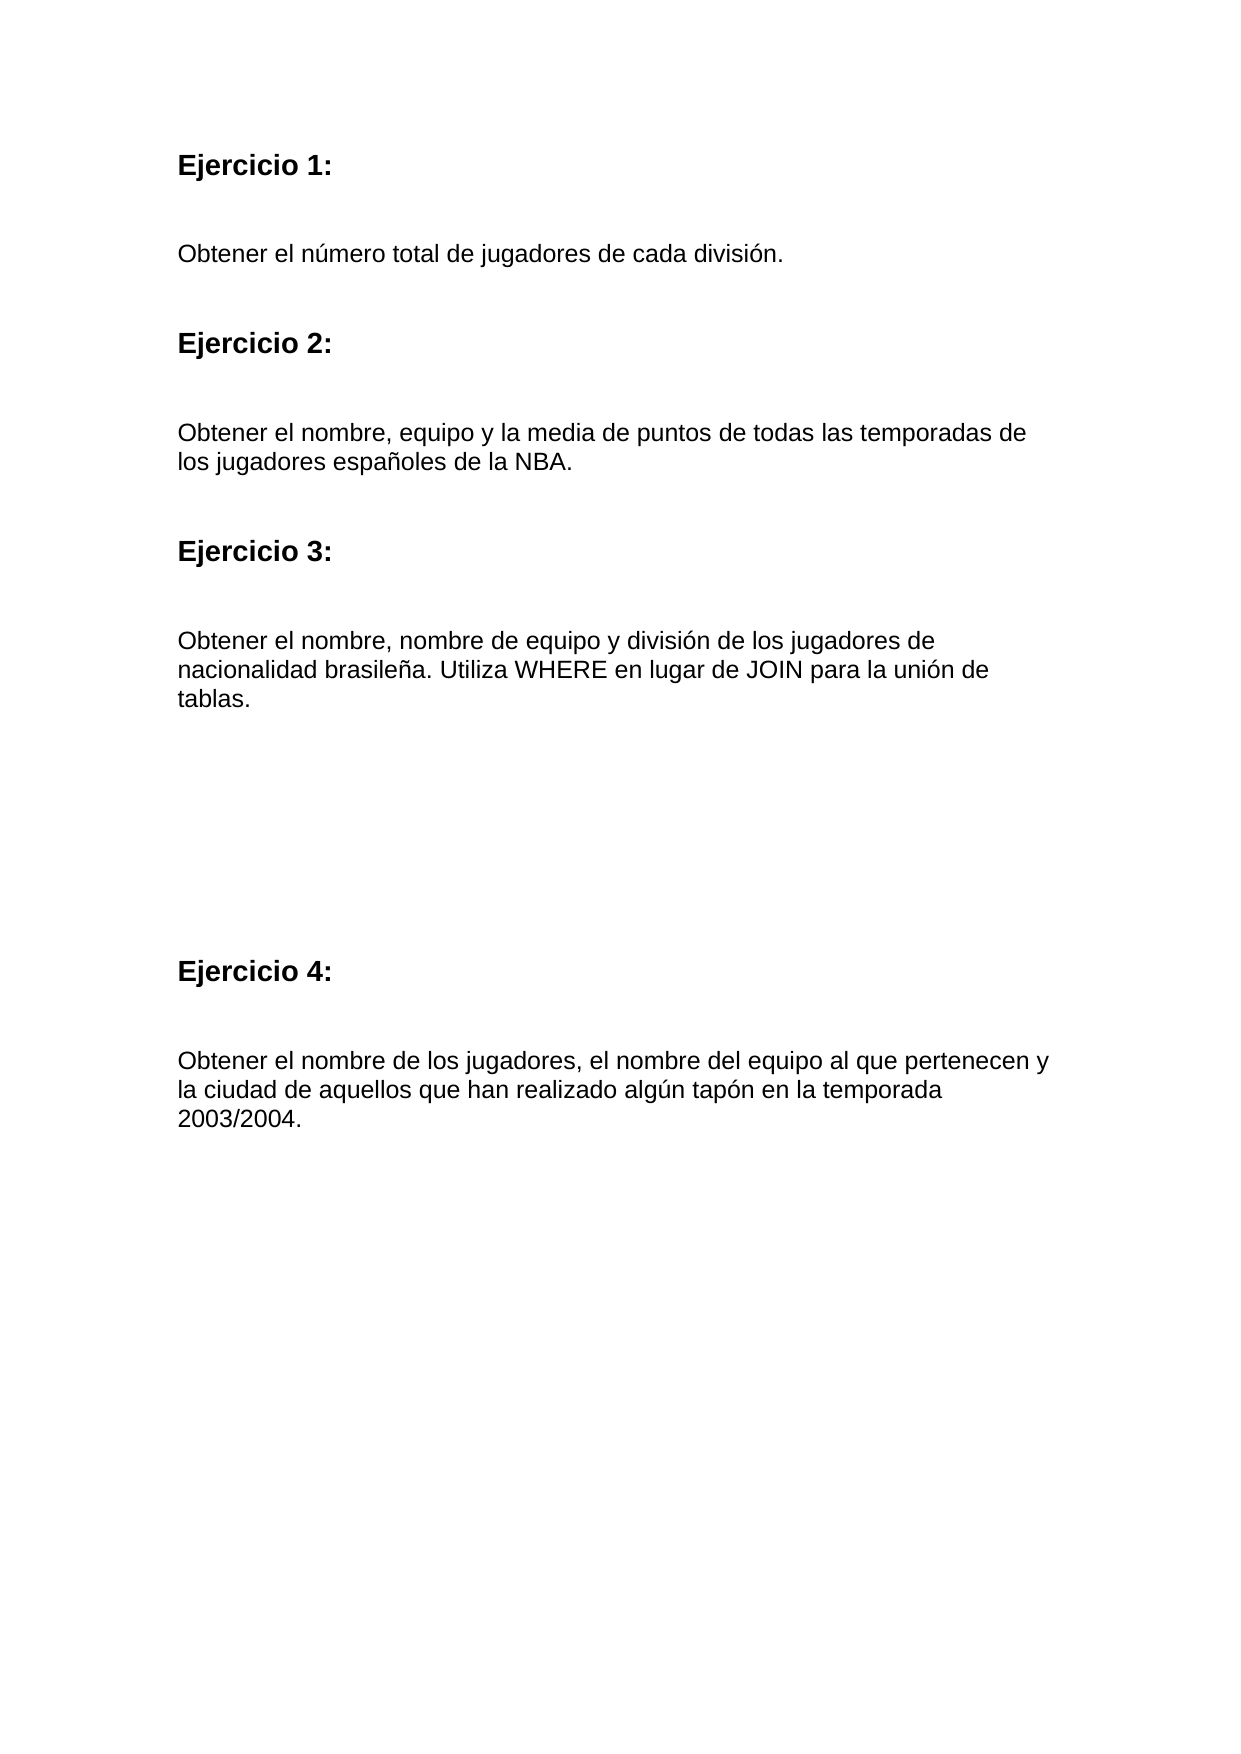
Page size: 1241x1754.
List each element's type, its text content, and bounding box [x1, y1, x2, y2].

text Obtener el nombre de los jugadores, el nombre del equipo al que pertenecen y la ciudad de aquellos que han realizado algún tapón en la temporada 2003/2004. [177, 1046, 1063, 1133]
text Obtener el número total de jugadores de cada división. [177, 239, 1063, 268]
text Ejercicio 4: [177, 954, 1063, 988]
text Ejercicio 2: [177, 327, 1063, 360]
text Obtener el nombre, nombre de equipo y división de los jugadores de nacionalidad brasileña. Utiliza WHERE en lugar de JOIN para la unión de tablas. [177, 626, 1063, 712]
text Obtener el nombre, equipo y la media de puntos de todas las temporadas de los jugadores españoles de la NBA. [177, 418, 1063, 476]
text Ejercicio 3: [177, 534, 1063, 568]
text Ejercicio 1: [177, 148, 1063, 181]
